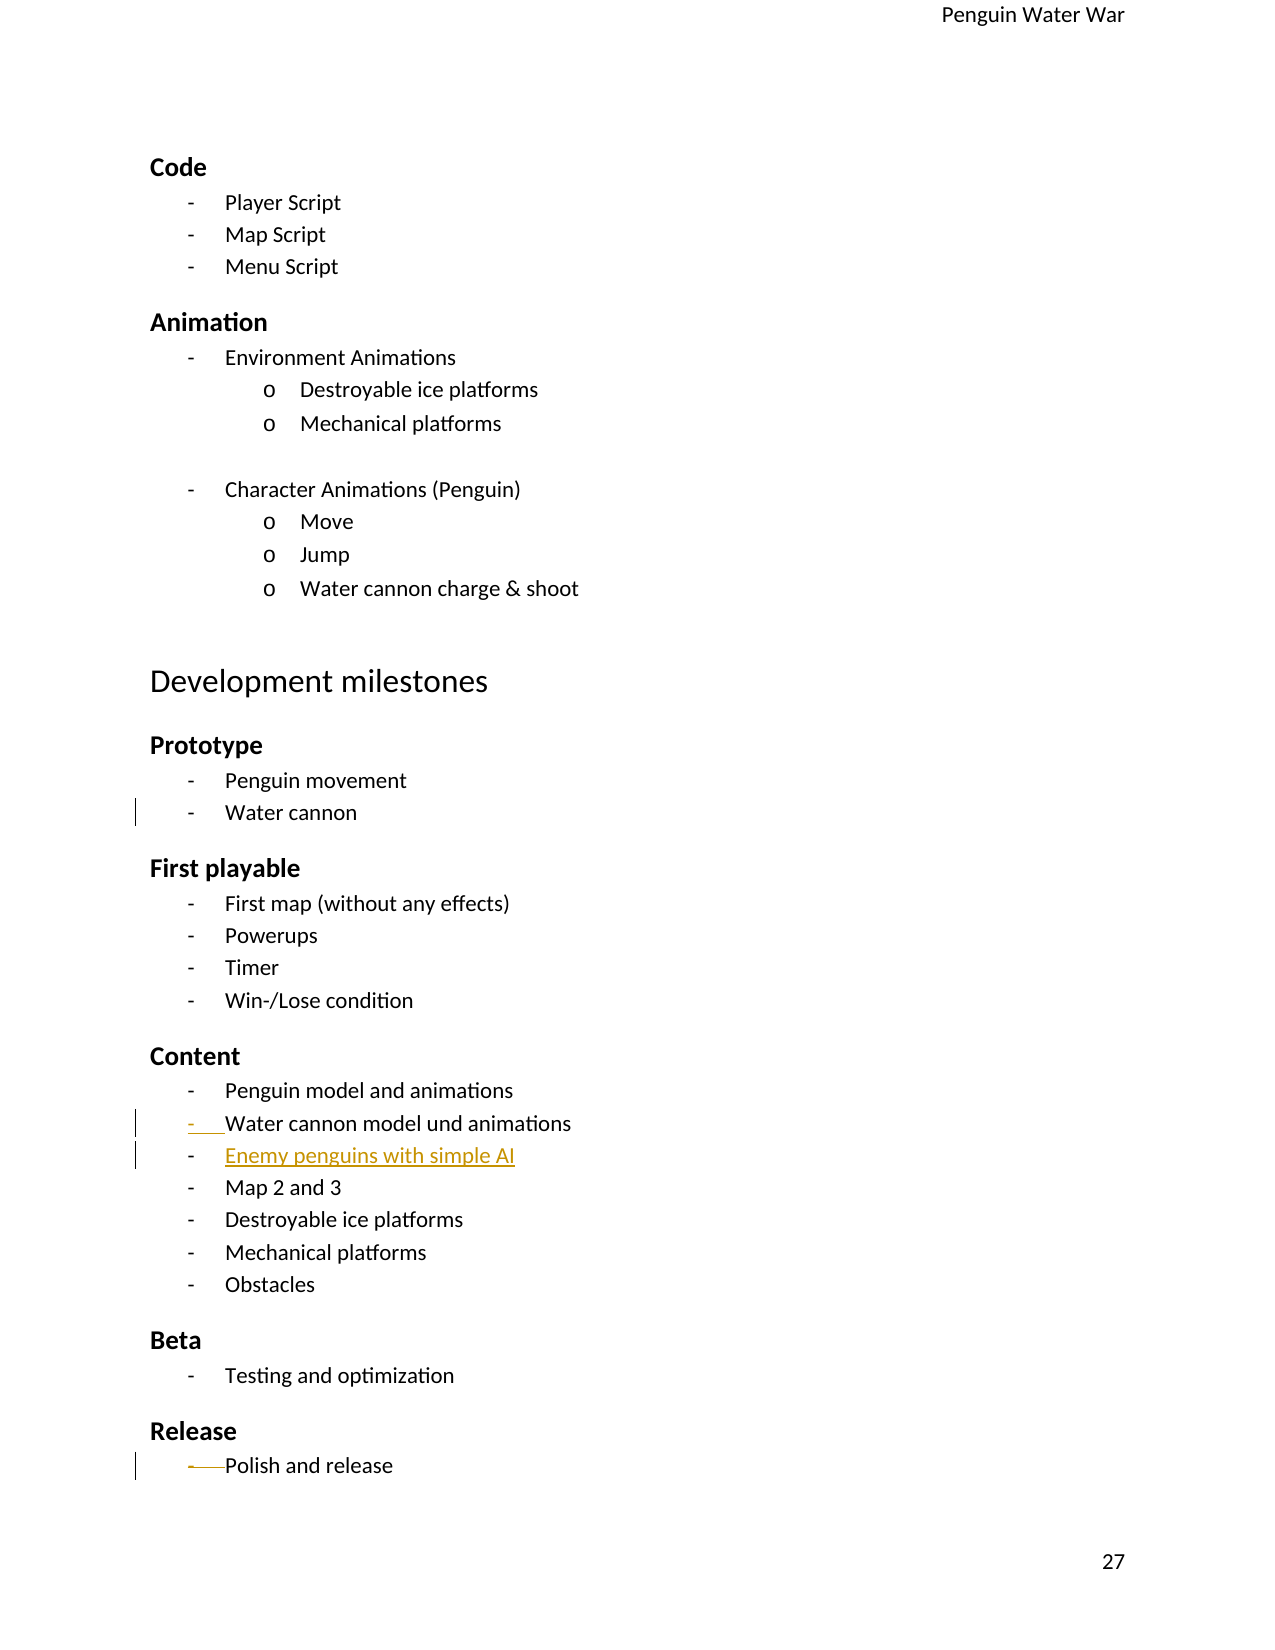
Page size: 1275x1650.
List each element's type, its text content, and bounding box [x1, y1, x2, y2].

list Powerups [187, 921, 1125, 949]
list Environment Animations [187, 343, 1125, 371]
list Destroyable ice platforms [262, 375, 1125, 404]
list Destroyable ice platforms [187, 1205, 1125, 1233]
list Menu Script [187, 252, 1125, 280]
list Map 2 and 3 [187, 1173, 1125, 1201]
list Win-/Lose condition [187, 986, 1125, 1014]
list Testing and optimization [187, 1361, 1125, 1389]
list Jump [262, 540, 1125, 569]
list Move [262, 507, 1125, 536]
list First map (without any effects) [187, 889, 1125, 917]
subtitle Beta [150, 1323, 1125, 1356]
list Polish and release [187, 1452, 1125, 1480]
list Player Script [187, 188, 1125, 216]
subtitle Prototype [150, 728, 1125, 761]
list Water cannon model und animations [187, 1109, 1125, 1137]
list Map Script [187, 220, 1125, 248]
subtitle Development milestones [150, 661, 1125, 701]
subtitle Content [150, 1039, 1125, 1072]
list Timer [187, 953, 1125, 982]
list Mechanical platforms [187, 1238, 1125, 1266]
list Enemy penguins with simple AI [187, 1141, 1125, 1169]
subtitle Release [150, 1414, 1125, 1447]
list Penguin movement [187, 766, 1125, 794]
subtitle Code [150, 150, 1125, 183]
list Character Animations (Penguin) [187, 475, 1125, 503]
list Water cannon [187, 798, 1125, 826]
list Water cannon charge & shoot [262, 574, 1125, 603]
subtitle First playable [150, 851, 1125, 884]
list Mechanical platforms [262, 409, 1125, 438]
list Obstacles [187, 1270, 1125, 1298]
subtitle Animation [150, 305, 1125, 338]
list Penguin model and animations [187, 1077, 1125, 1105]
